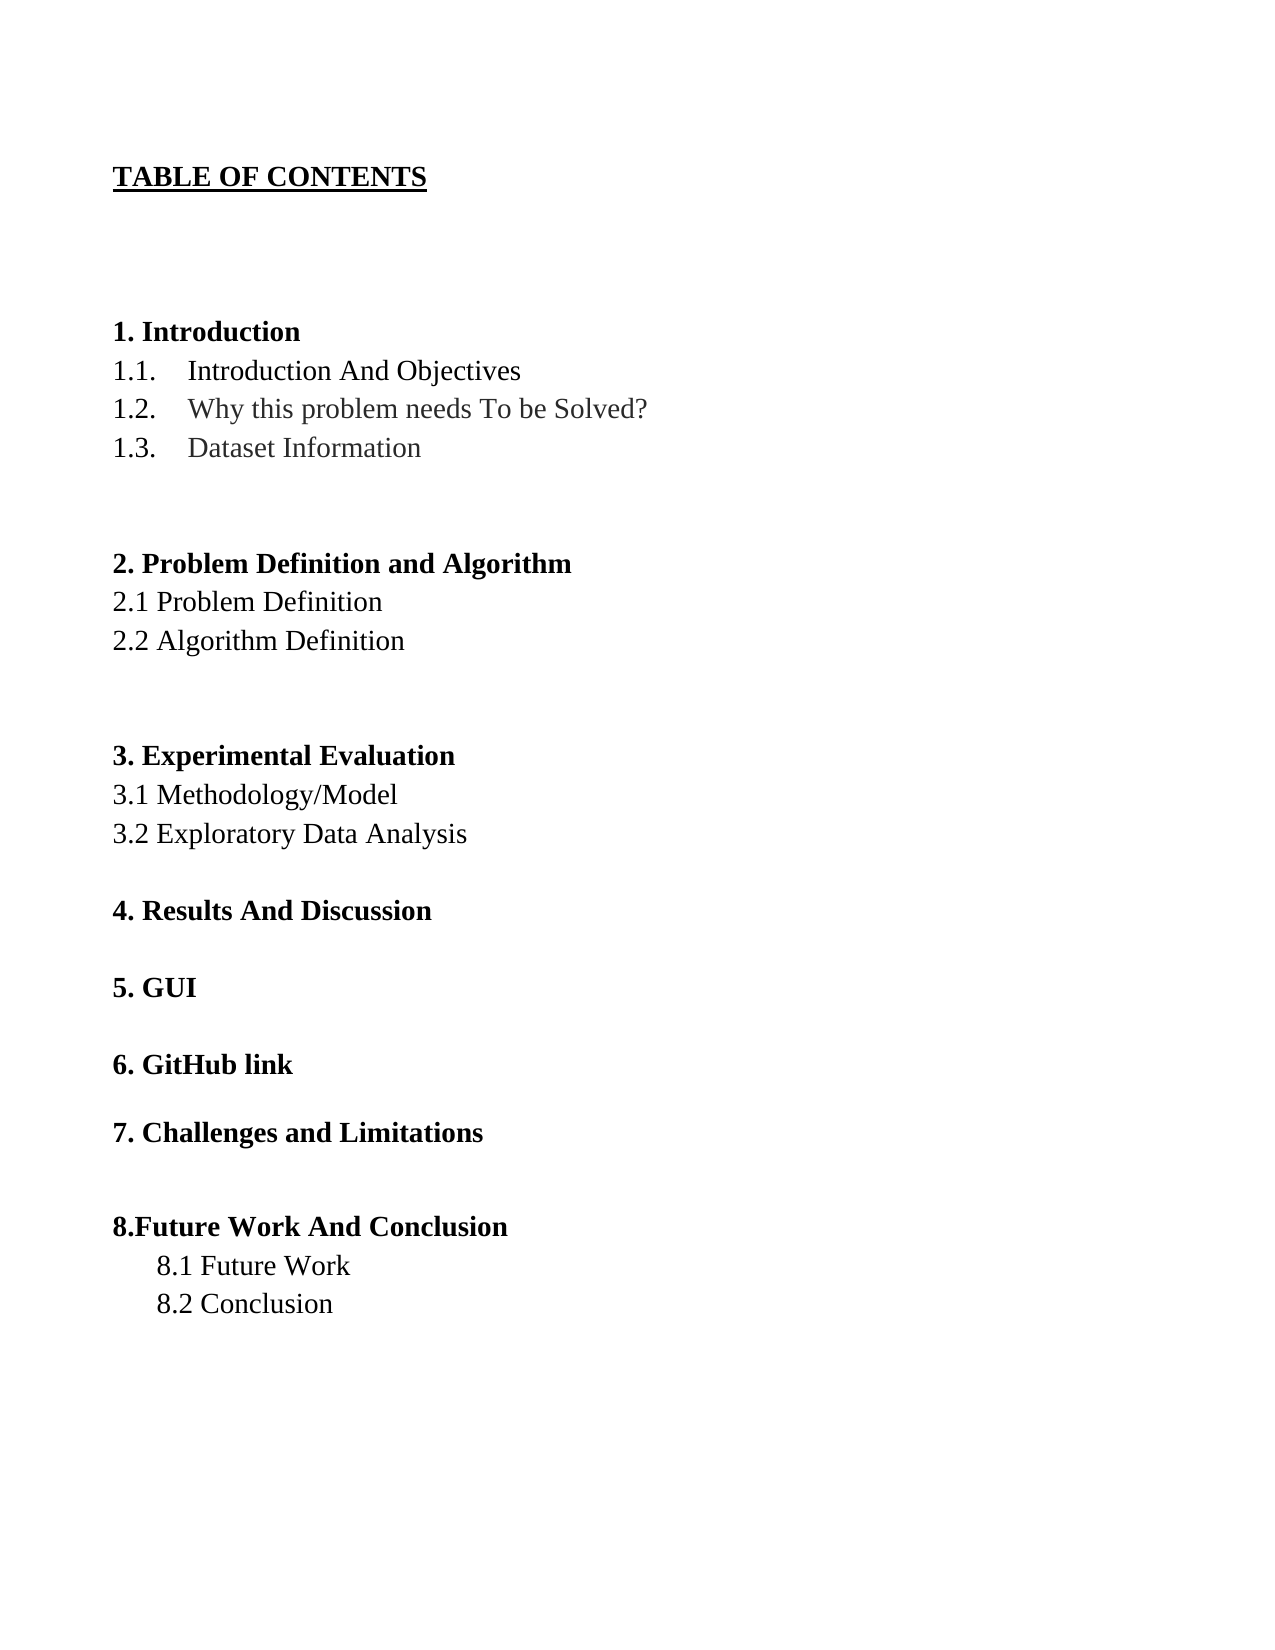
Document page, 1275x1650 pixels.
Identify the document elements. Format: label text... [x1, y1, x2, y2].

list Introduction And Objectives [112, 353, 1175, 386]
list Challenges and Limitations [112, 1115, 1175, 1149]
list Dataset Information [112, 430, 1175, 463]
list 8.1 Future Work [112, 1248, 1175, 1281]
subtitle 8.Future Work And Conclusion [112, 1209, 1175, 1242]
list Problem Definition [112, 584, 1175, 618]
list Introduction [112, 314, 1175, 348]
list 8.2 Conclusion [112, 1286, 1175, 1320]
list Algorithm Definition [112, 623, 1175, 656]
list GUI [112, 970, 1175, 1004]
subtitle Problem Definition and Algorithm [112, 546, 1175, 579]
subtitle Results And Discussion [112, 893, 1175, 926]
subtitle Experimental Evaluation [112, 738, 1175, 772]
list Methodology/Model [112, 777, 1175, 811]
list GitHub link [112, 1047, 1175, 1081]
text TABLE OF CONTENTS [112, 159, 1175, 193]
list Exploratory Data Analysis [112, 816, 1175, 849]
list Why this problem needs To be Solved? [112, 391, 1175, 425]
